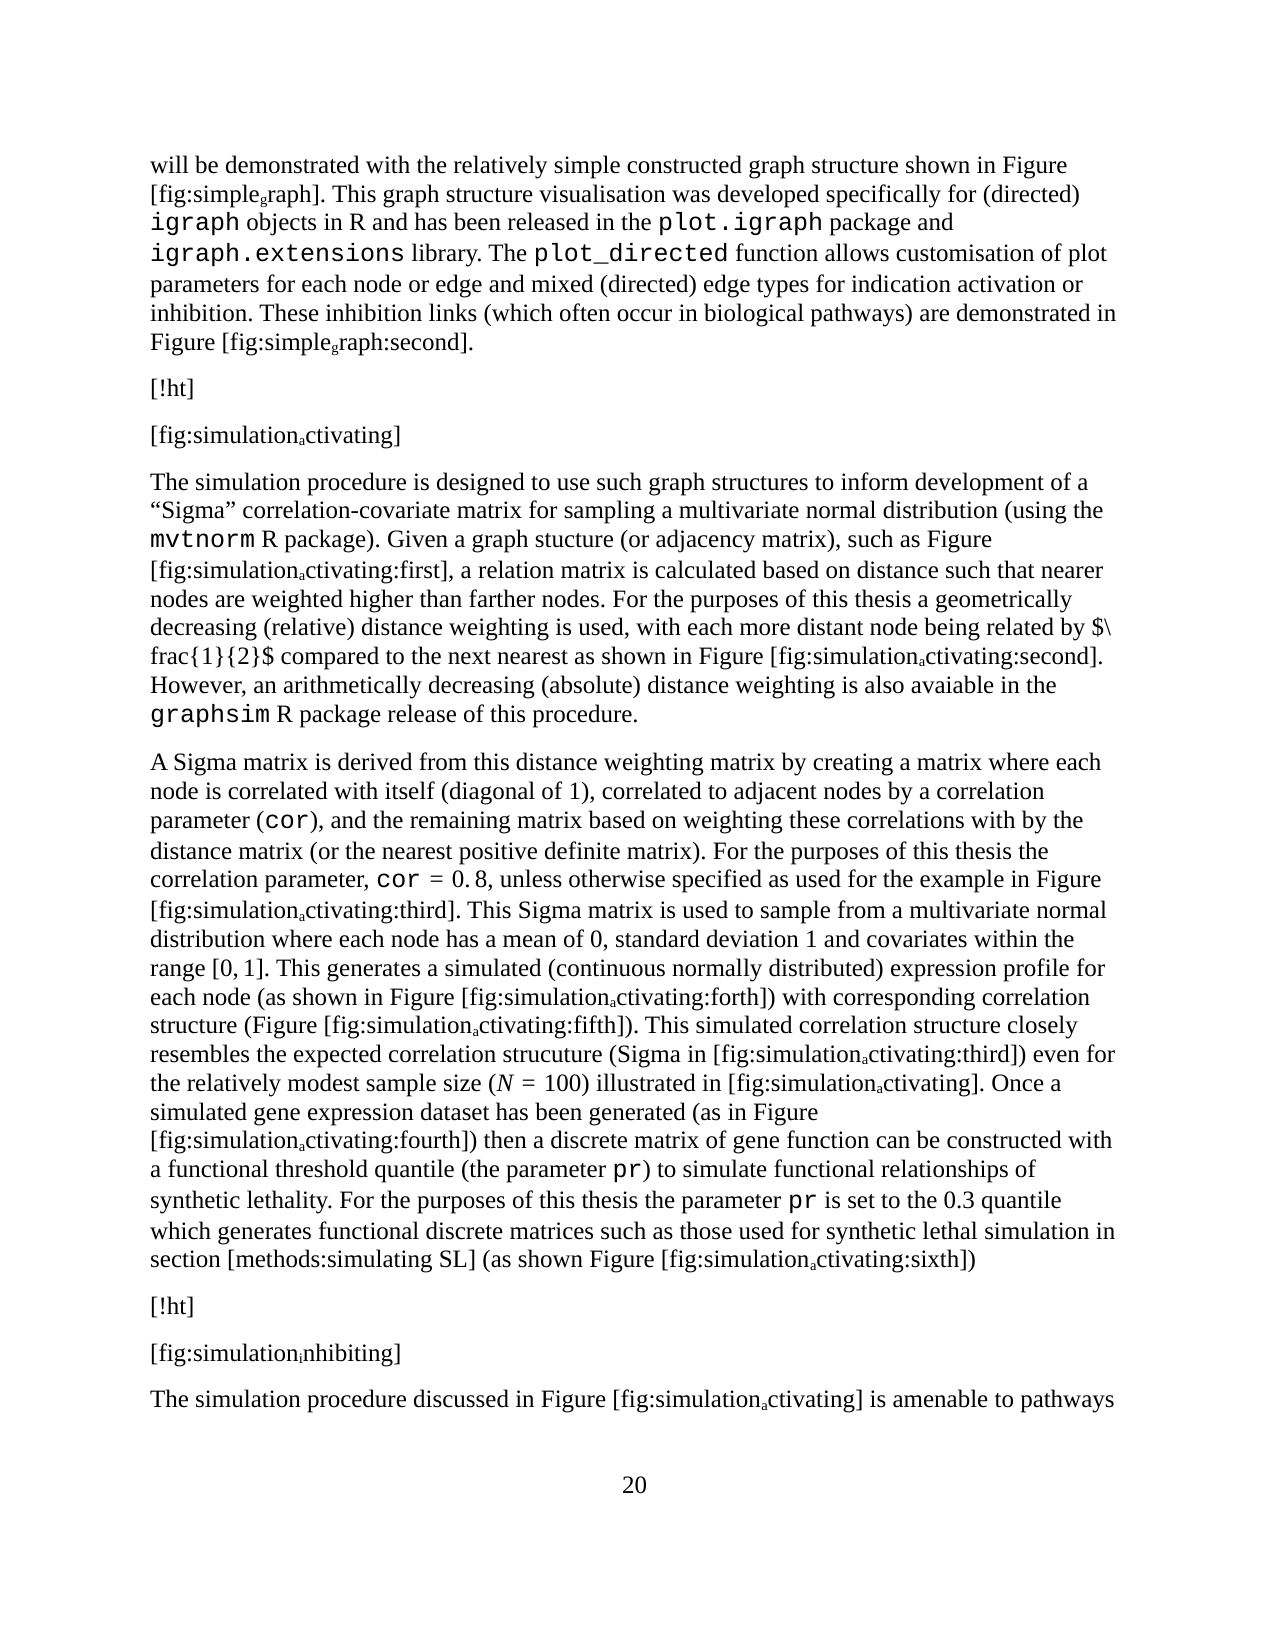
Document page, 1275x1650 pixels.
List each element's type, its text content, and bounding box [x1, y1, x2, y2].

text [fig:simulationactivating] [150, 420, 1125, 449]
text The simulation procedure is designed to use such graph structures to inform development of a “Sigma” correlation-covariate matrix for sampling a multivariate normal distribution (using the mvtnorm R package). Given a graph stucture (or adjacency matrix), such as Figure [fig:simulationactivating:first], a relation matrix is calculated based on distance such that nearer nodes are weighted higher than farther nodes. For the purposes of this thesis a geometrically decreasing (relative) distance weighting is used, with each more distant node being related by $\frac{1}{2}$ compared to the next nearest as shown in Figure [fig:simulationactivating:second]. However, an arithmetically decreasing (absolute) distance weighting is also avaiable in the graphsim R package release of this procedure. [150, 467, 1125, 729]
text [!ht] [150, 373, 1125, 402]
text [!ht] [150, 1291, 1125, 1320]
text [fig:simulationinhibiting] [150, 1338, 1125, 1367]
text A Sigma matrix is derived from this distance weighting matrix by creating a matrix where each node is correlated with itself (diagonal of 1), correlated to adjacent nodes by a correlation parameter (cor), and the remaining matrix based on weighting these correlations with by the distance matrix (or the nearest positive definite matrix). For the purposes of this thesis the correlation parameter, cor = 0. 8, unless otherwise specified as used for the example in Figure [fig:simulationactivating:third]. This Sigma matrix is used to sample from a multivariate normal distribution where each node has a mean of 0, standard deviation 1 and covariates within the range [0, 1]. This generates a simulated (continuous normally distributed) expression profile for each node (as shown in Figure [fig:simulationactivating:forth]) with corresponding correlation structure (Figure [fig:simulationactivating:fifth]). This simulated correlation structure closely resembles the expected correlation strucuture (Sigma in [fig:simulationactivating:third]) even for the relatively modest sample size (N = 100) illustrated in [fig:simulationactivating]. Once a simulated gene expression dataset has been generated (as in Figure [fig:simulationactivating:fourth]) then a discrete matrix of gene function can be constructed with a functional threshold quantile (the parameter pr) to simulate functional relationships of synthetic lethality. For the purposes of this thesis the parameter pr is set to the 0.3 quantile which generates functional discrete matrices such as those used for synthetic lethal simulation in section [methods:simulating SL] (as shown Figure [fig:simulationactivating:sixth]) [150, 747, 1125, 1273]
text will be demonstrated with the relatively simple constructed graph structure shown in Figure [fig:simplegraph]. This graph structure visualisation was developed specifically for (directed) igraph objects in R and has been released in the plot.igraph package and igraph.extensions library. The plot_directed function allows customisation of plot parameters for each node or edge and mixed (directed) edge types for indication activation or inhibition. These inhibition links (which often occur in biological pathways) are demonstrated in Figure [fig:simplegraph:second]. [150, 150, 1125, 355]
text The simulation procedure discussed in Figure [fig:simulationactivating] is amenable to pathways [150, 1384, 1125, 1413]
